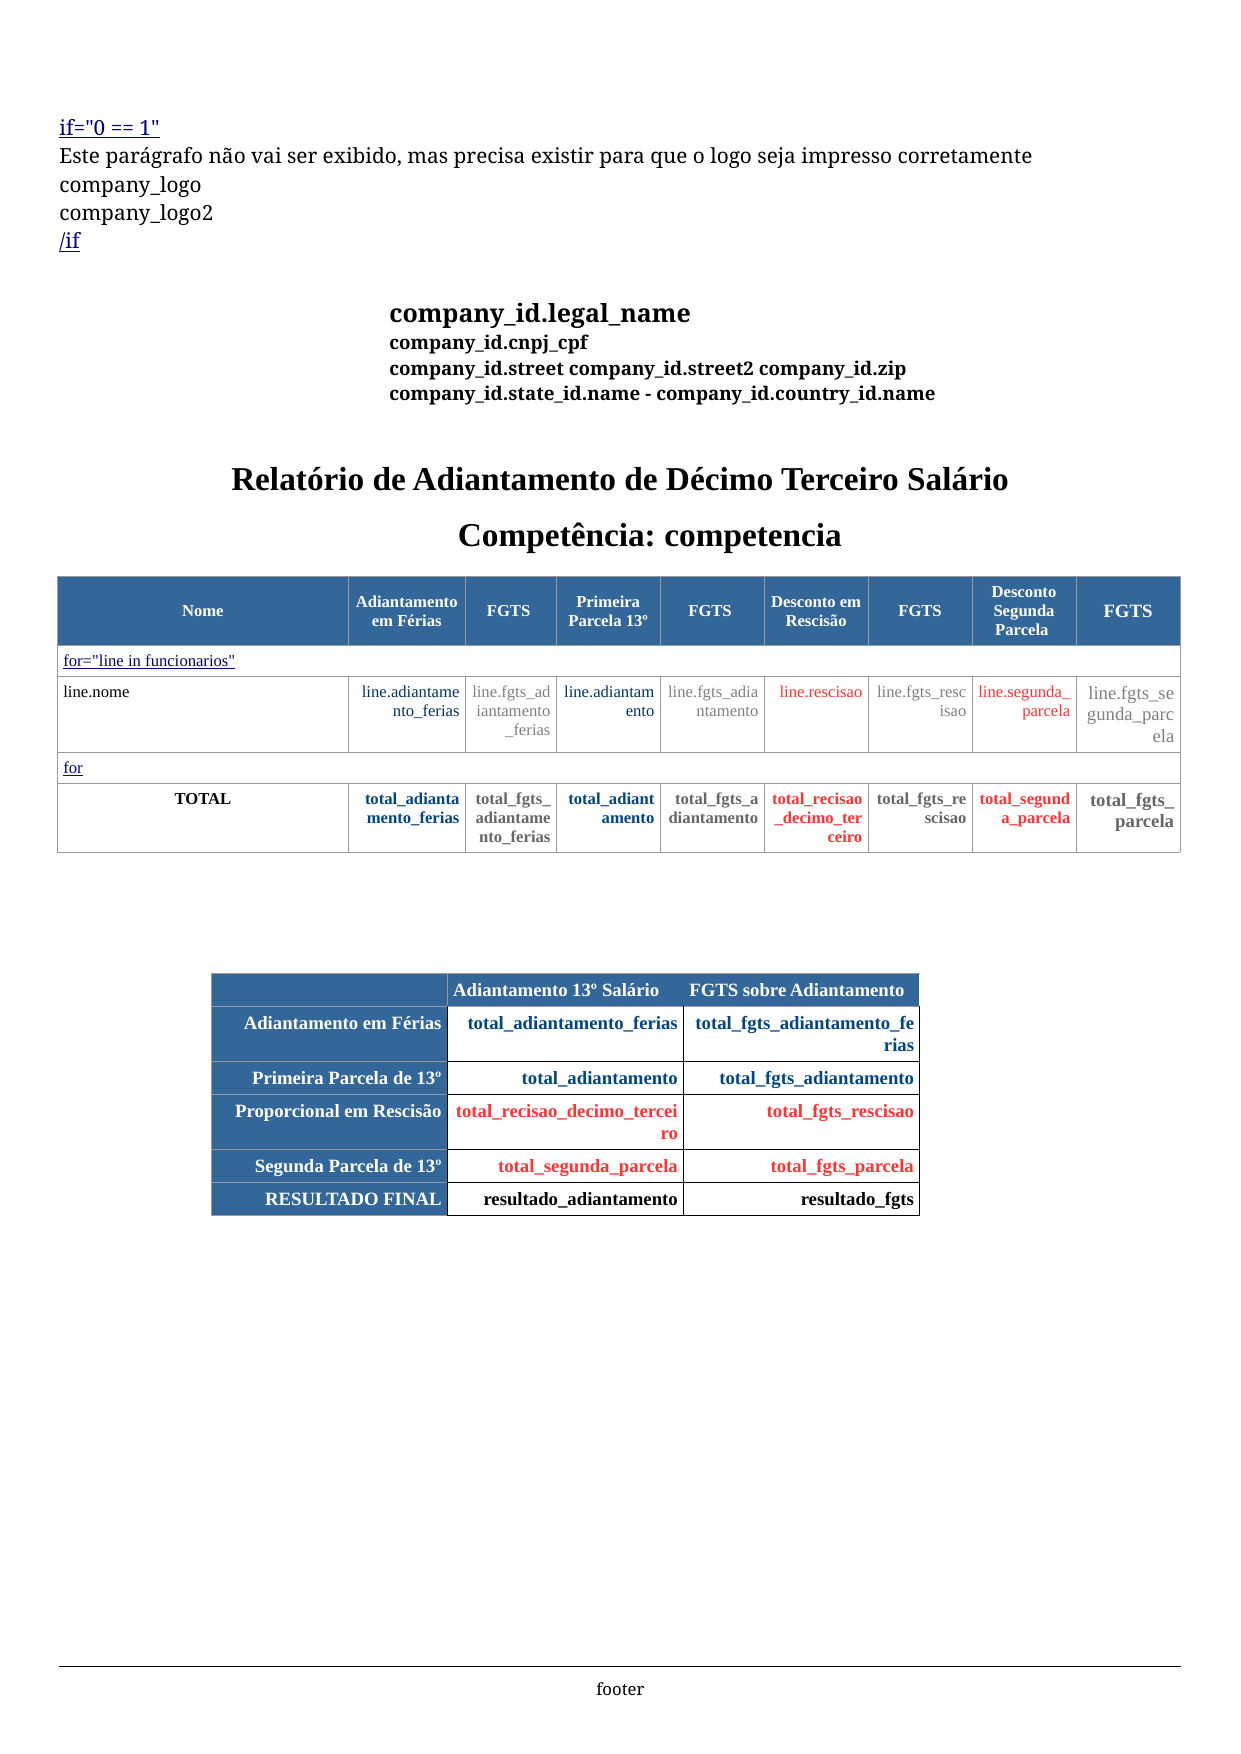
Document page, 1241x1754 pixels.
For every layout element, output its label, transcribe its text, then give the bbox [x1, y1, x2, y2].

table_cell total_recisao_decimo_terceiro [448, 1095, 683, 1149]
table_header Primeira Parcela 13º [557, 577, 660, 645]
table_cell total_adiantamento_ferias [349, 784, 465, 852]
text /if [59, 227, 1181, 255]
table_cell line.adiantamento_ferias [349, 677, 465, 752]
table_cell total_fgts_adiantamento_ferias [466, 784, 556, 852]
table_cell resultado_adiantamento [448, 1183, 683, 1215]
table_cell total_fgts_parcela [1077, 784, 1180, 852]
table_cell total_fgts_parcela [684, 1150, 919, 1182]
table_cell total_adiantamento_ferias [448, 1007, 683, 1061]
table_cell line.fgts_segunda_parcela [1077, 677, 1180, 752]
table_header Desconto Segunda Parcela [973, 577, 1076, 645]
table_header Desconto em Rescisão [765, 577, 868, 645]
table_header [212, 974, 447, 1006]
table_cell line.adiantamento [557, 677, 660, 752]
table_cell Primeira Parcela de 13º [212, 1062, 447, 1094]
table_header Adiantamento 13º Salário [448, 974, 683, 1006]
table_header FGTS [1077, 577, 1180, 645]
table_cell resultado_fgts [684, 1183, 919, 1215]
table_cell RESULTADO FINAL [212, 1183, 447, 1215]
table_cell line.rescisao [765, 677, 868, 752]
table_header Nome [58, 577, 348, 645]
table_cell total_fgts_adiantamento [661, 784, 764, 852]
table_cell total_recisao_decimo_terceiro [765, 784, 868, 852]
text company_logo [59, 170, 1181, 198]
table_cell total_adiantamento [448, 1062, 683, 1094]
table_cell Segunda Parcela de 13º [212, 1150, 447, 1182]
table_header [59, 284, 360, 418]
table_cell total_fgts_rescisao [684, 1095, 919, 1149]
text Competência: competencia [118, 515, 1181, 553]
table_cell TOTAL [58, 784, 348, 852]
table_cell line.nome [58, 677, 348, 752]
table_cell line.fgts_rescisao [869, 677, 972, 752]
table_cell total_fgts_rescisao [869, 784, 972, 852]
table_header company_id.legal_name company_id.cnpj_cpf company_id.street company_id.street2 company_id.zip company_id.state_id.name - company_id.country_id.name [360, 284, 1181, 418]
text company_logo2 [59, 198, 1181, 227]
table_cell for="line in funcionarios" [58, 646, 1180, 676]
table_cell total_segunda_parcela [448, 1150, 683, 1182]
table_cell for [58, 753, 1180, 783]
text if="0 == 1" [59, 113, 1181, 141]
table_cell total_segunda_parcela [973, 784, 1076, 852]
table_header FGTS sobre Adiantamento [683, 974, 919, 1006]
table_cell Adiantamento em Férias [212, 1007, 447, 1061]
table_cell line.fgts_adiantamento [661, 677, 764, 752]
table_header FGTS [466, 577, 556, 645]
text Relatório de Adiantamento de Décimo Terceiro Salário [59, 459, 1181, 497]
table_cell total_adiantamento [557, 784, 660, 852]
table_header Adiantamento em Férias [349, 577, 465, 645]
table_header FGTS [869, 577, 972, 645]
table_cell Proporcional em Rescisão [212, 1095, 447, 1149]
table_cell total_fgts_adiantamento [684, 1062, 919, 1094]
table_cell total_fgts_adiantamento_ferias [684, 1007, 919, 1061]
table_cell line.fgts_adiantamento_ferias [466, 677, 556, 752]
table_header FGTS [661, 577, 764, 645]
table_cell line.segunda_parcela [973, 677, 1076, 752]
text Este parágrafo não vai ser exibido, mas precisa existir para que o logo seja impresso corretamente [59, 141, 1181, 170]
